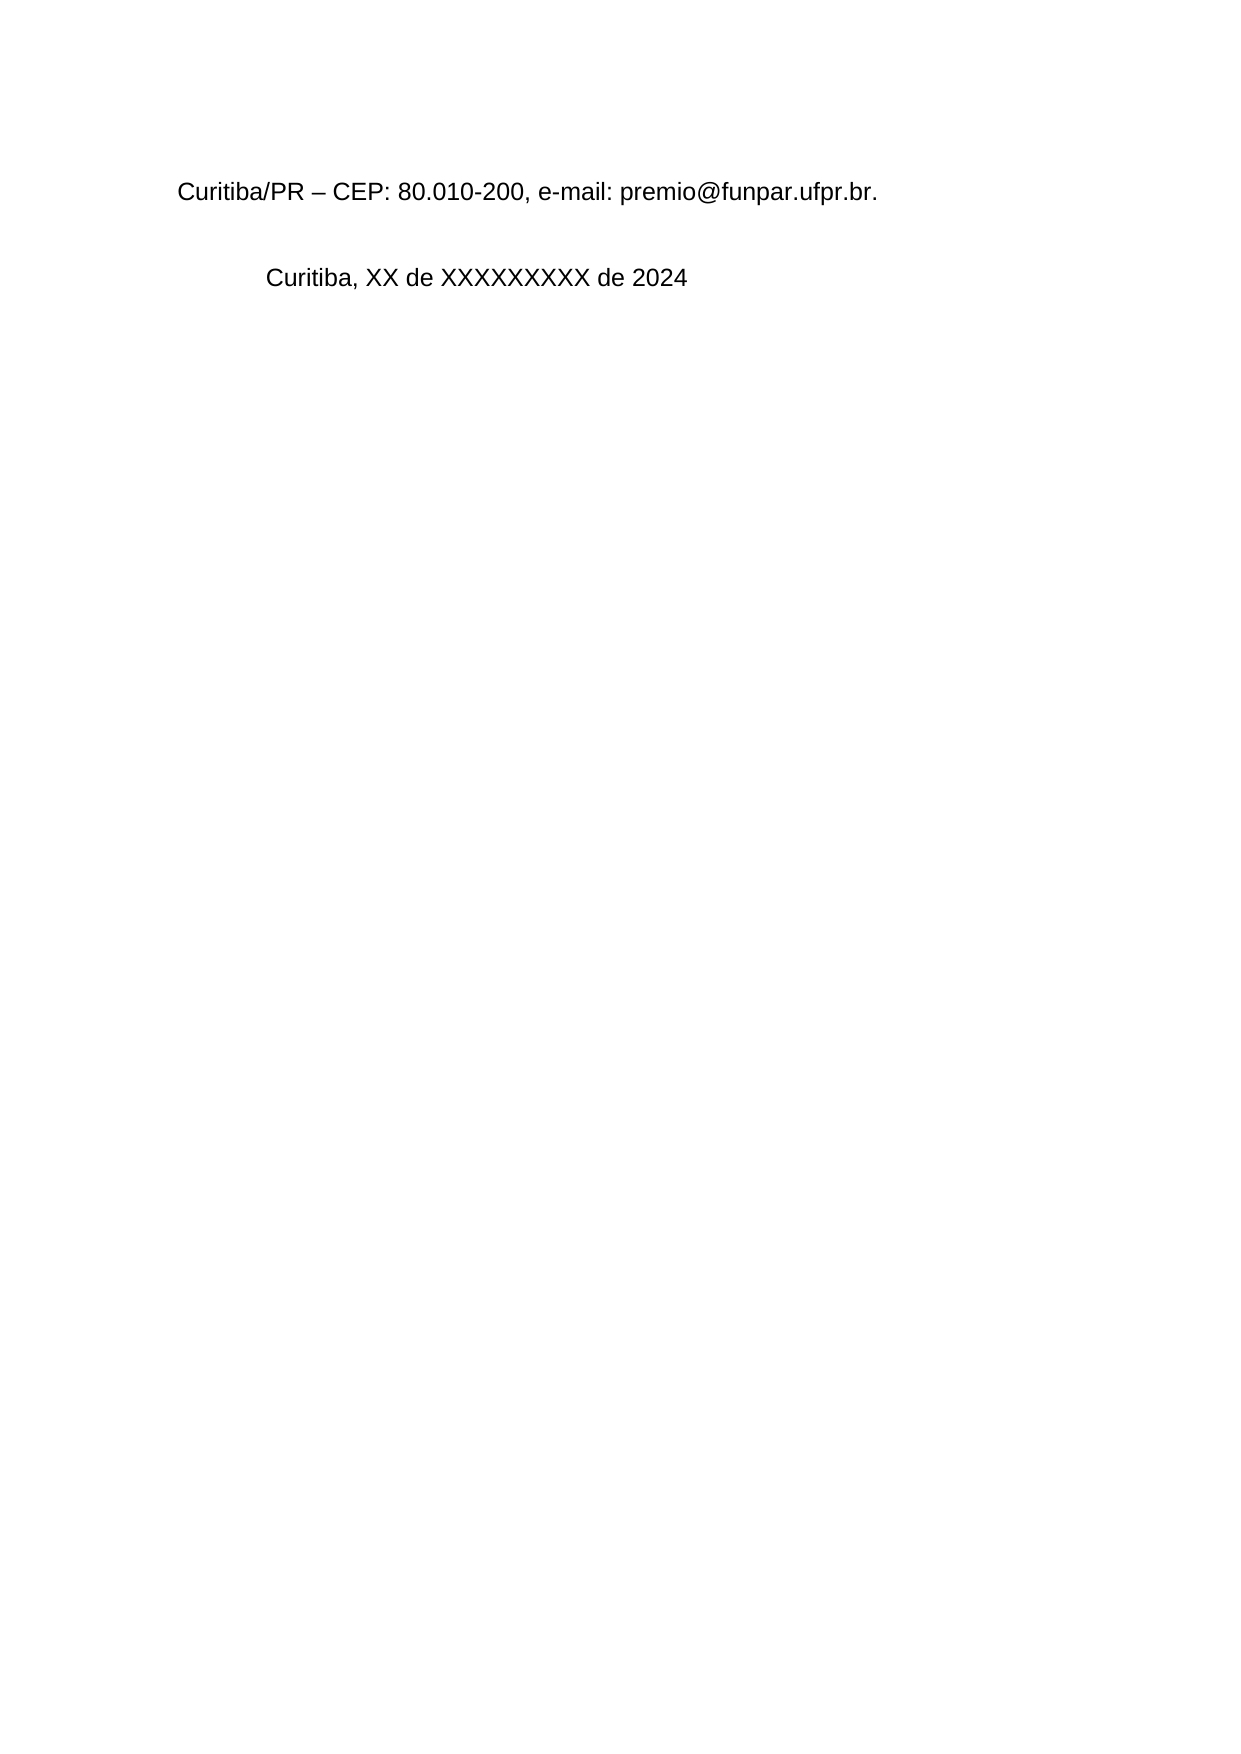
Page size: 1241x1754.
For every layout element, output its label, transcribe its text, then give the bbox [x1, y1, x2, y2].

text Curitiba, XX de XXXXXXXXX de 2024 [177, 263, 1122, 292]
text Curitiba/PR – CEP: 80.010-200, e-mail: premio@funpar.ufpr.br. [177, 177, 1122, 206]
